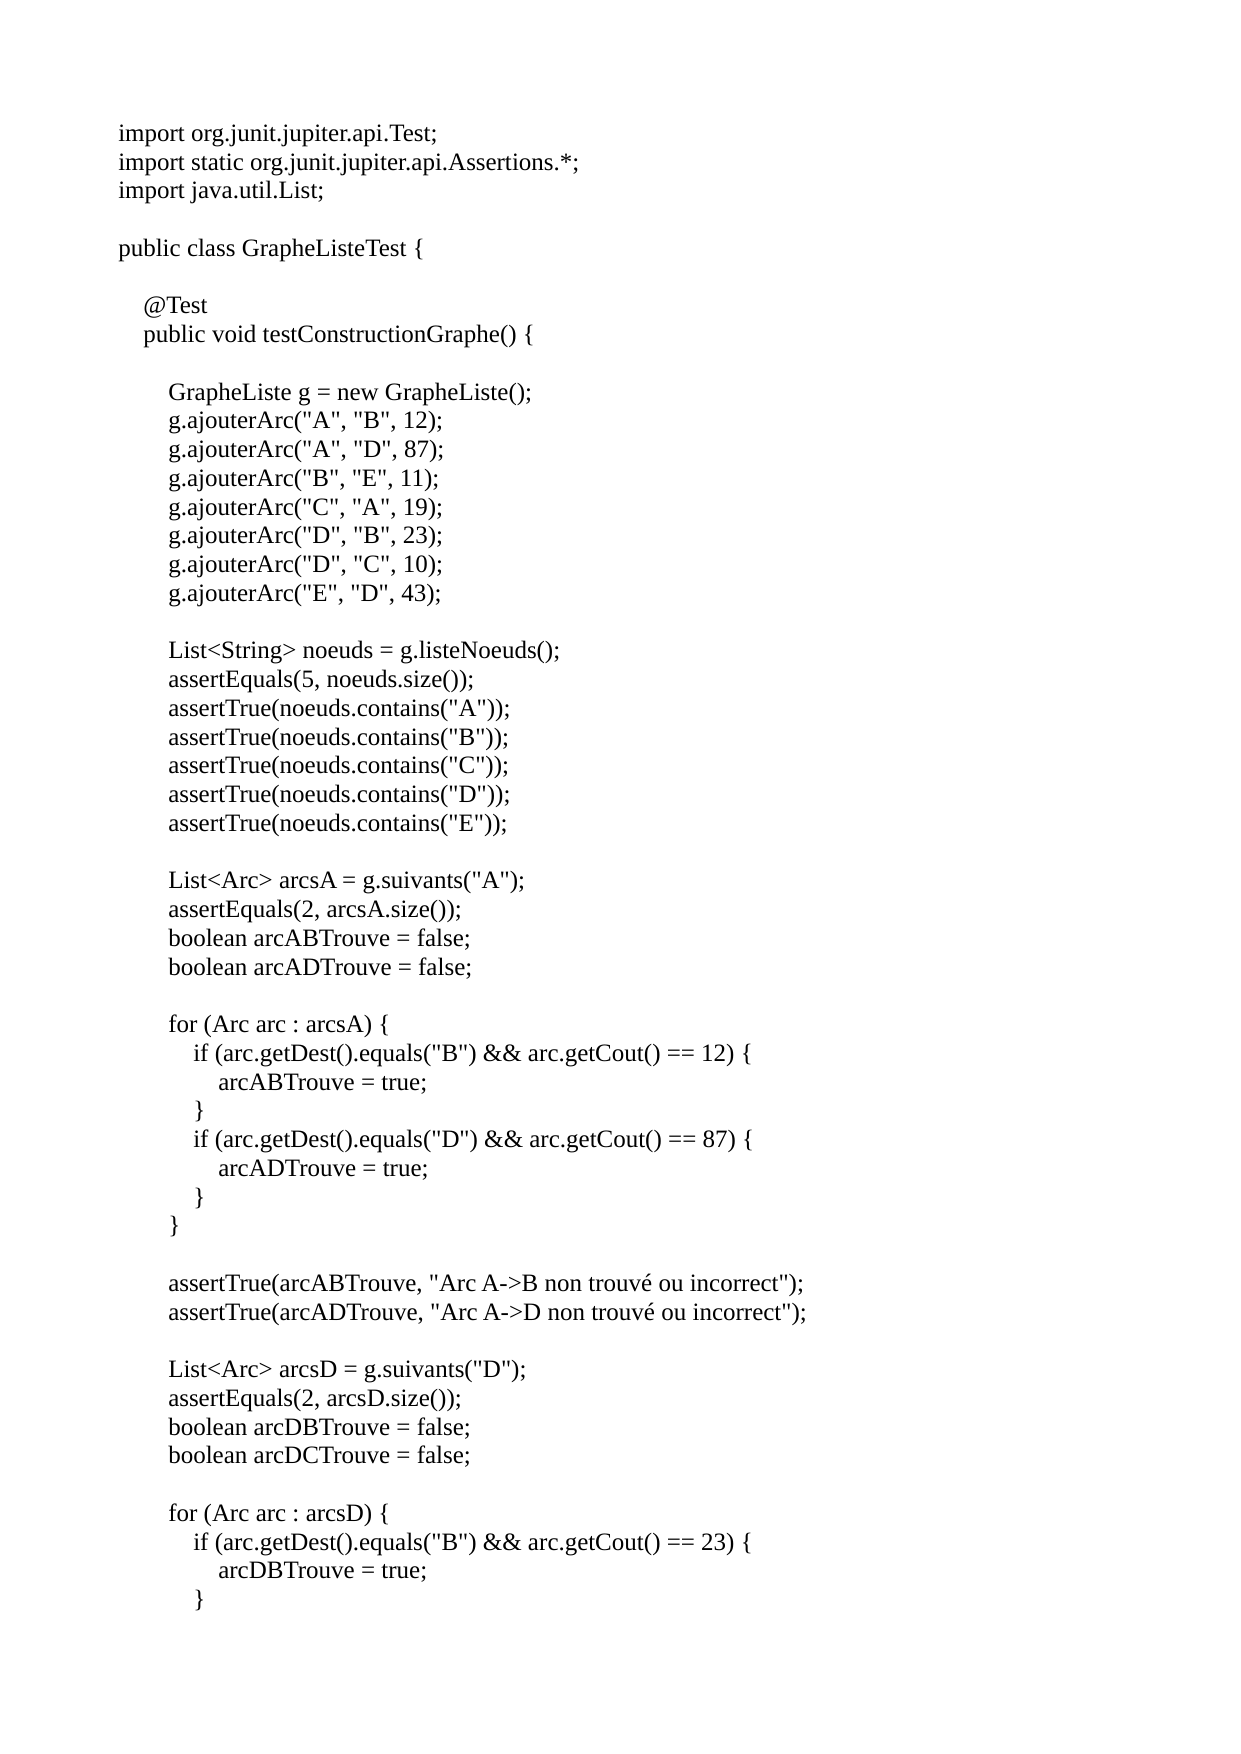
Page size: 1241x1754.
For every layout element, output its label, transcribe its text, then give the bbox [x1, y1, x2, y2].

text arcDBTrouve = true; [118, 1556, 1122, 1584]
text } [118, 1182, 1122, 1211]
text boolean arcDCTrouve = false; [118, 1441, 1122, 1469]
text import java.util.List; [118, 176, 1122, 204]
text assertTrue(noeuds.contains("B")); [118, 722, 1122, 751]
text assertEquals(5, noeuds.size()); [118, 664, 1122, 693]
text assertEquals(2, arcsD.size()); [118, 1383, 1122, 1412]
text assertTrue(noeuds.contains("E")); [118, 808, 1122, 837]
text import static org.junit.jupiter.api.Assertions.*; [118, 147, 1122, 176]
text public void testConstructionGraphe() { [118, 319, 1122, 348]
text assertTrue(noeuds.contains("D")); [118, 779, 1122, 808]
text assertTrue(noeuds.contains("C")); [118, 751, 1122, 779]
text List<String> noeuds = g.listeNoeuds(); [118, 636, 1122, 664]
text boolean arcADTrouve = false; [118, 952, 1122, 981]
text for (Arc arc : arcsD) { [118, 1498, 1122, 1527]
text boolean arcABTrouve = false; [118, 923, 1122, 952]
text g.ajouterArc("E", "D", 43); [118, 578, 1122, 607]
text } [118, 1211, 1122, 1239]
text if (arc.getDest().equals("B") && arc.getCout() == 23) { [118, 1527, 1122, 1556]
text if (arc.getDest().equals("D") && arc.getCout() == 87) { [118, 1124, 1122, 1153]
text if (arc.getDest().equals("B") && arc.getCout() == 12) { [118, 1038, 1122, 1067]
text g.ajouterArc("D", "C", 10); [118, 549, 1122, 578]
text g.ajouterArc("C", "A", 19); [118, 492, 1122, 521]
text public class GrapheListeTest { [118, 233, 1122, 262]
text List<Arc> arcsA = g.suivants("A"); [118, 866, 1122, 894]
text assertEquals(2, arcsA.size()); [118, 894, 1122, 923]
text for (Arc arc : arcsA) { [118, 1009, 1122, 1038]
text import org.junit.jupiter.api.Test; [118, 118, 1122, 147]
text arcADTrouve = true; [118, 1153, 1122, 1182]
text g.ajouterArc("B", "E", 11); [118, 463, 1122, 492]
text g.ajouterArc("A", "B", 12); [118, 406, 1122, 434]
text } [118, 1584, 1122, 1613]
text GrapheListe g = new GrapheListe(); [118, 377, 1122, 406]
text @Test [118, 291, 1122, 319]
text g.ajouterArc("D", "B", 23); [118, 521, 1122, 549]
text arcABTrouve = true; [118, 1067, 1122, 1096]
text assertTrue(arcADTrouve, "Arc A->D non trouvé ou incorrect"); [118, 1297, 1122, 1326]
text List<Arc> arcsD = g.suivants("D"); [118, 1354, 1122, 1383]
text assertTrue(arcABTrouve, "Arc A->B non trouvé ou incorrect"); [118, 1268, 1122, 1297]
text } [118, 1096, 1122, 1124]
text g.ajouterArc("A", "D", 87); [118, 434, 1122, 463]
text boolean arcDBTrouve = false; [118, 1412, 1122, 1441]
text assertTrue(noeuds.contains("A")); [118, 693, 1122, 722]
